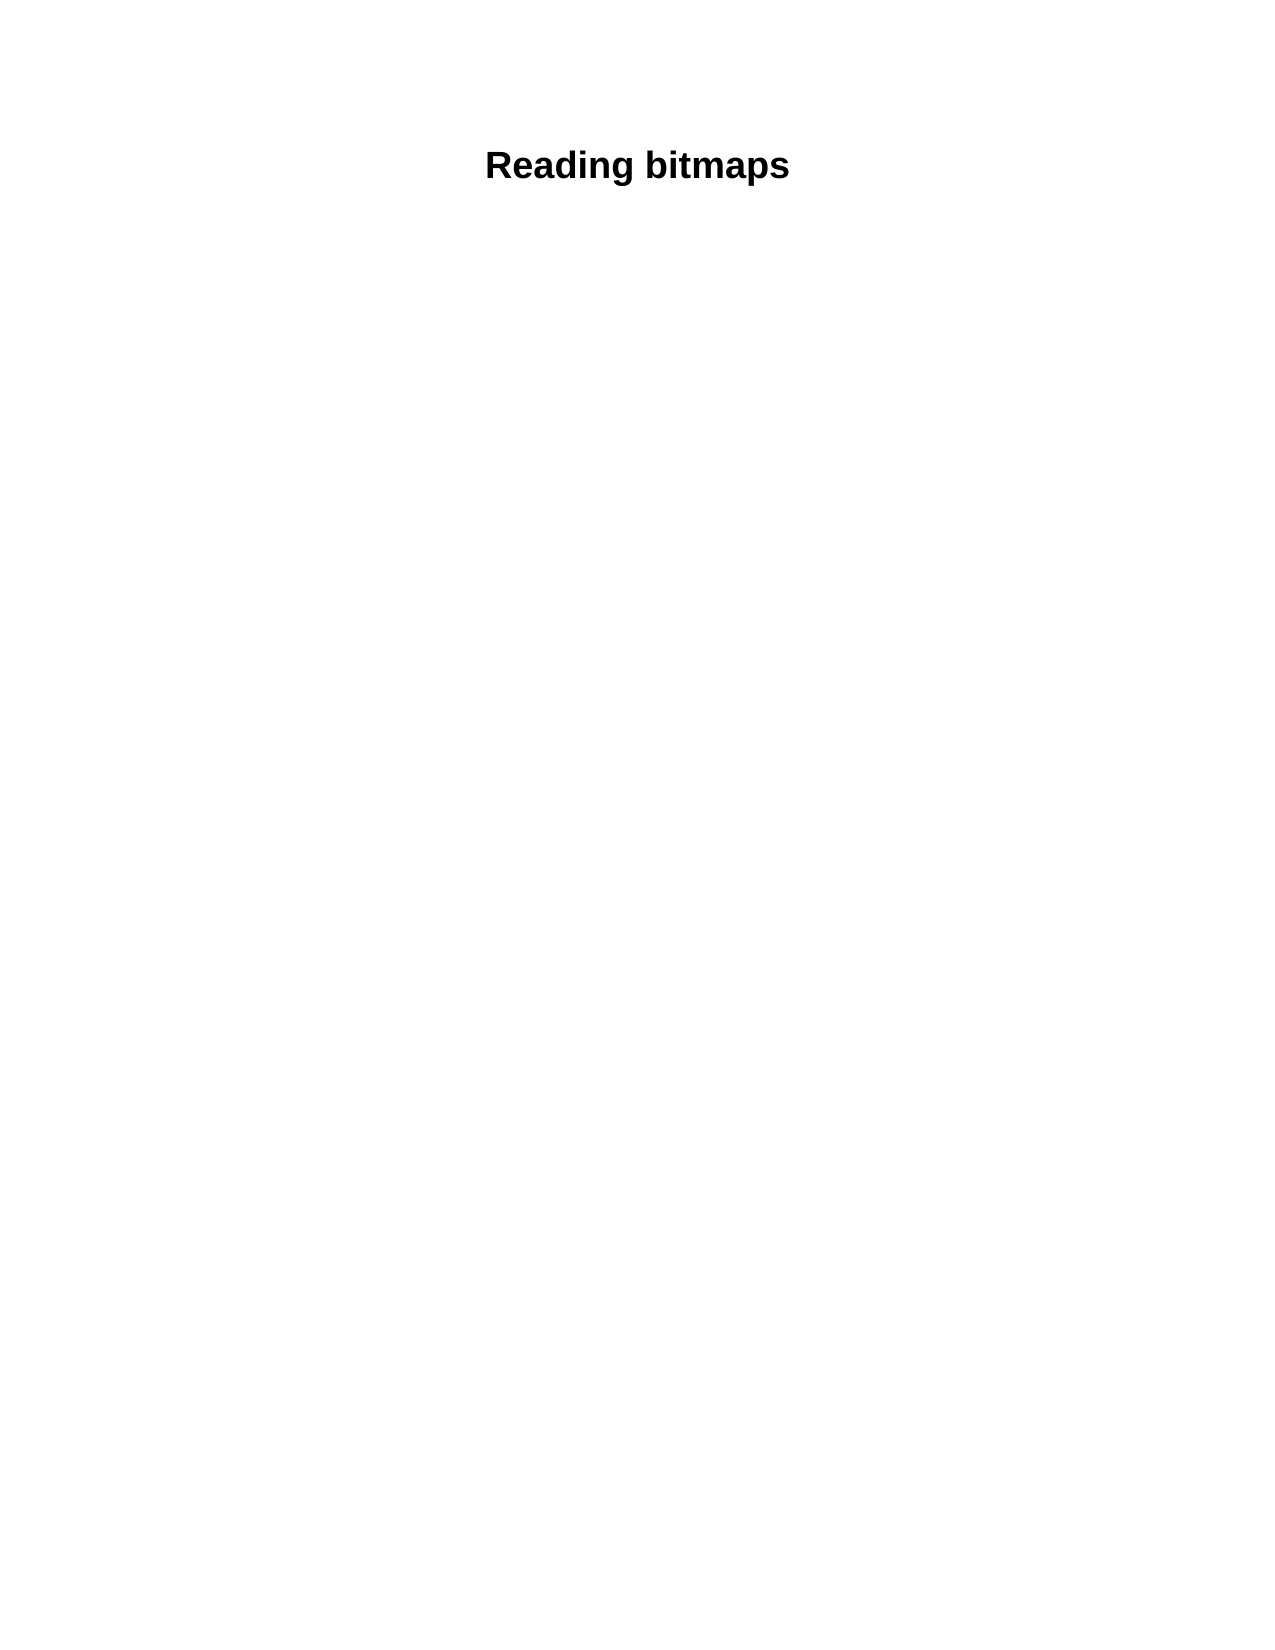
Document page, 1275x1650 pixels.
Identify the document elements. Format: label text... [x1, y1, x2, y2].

subtitle Reading bitmaps [118, 143, 1157, 187]
